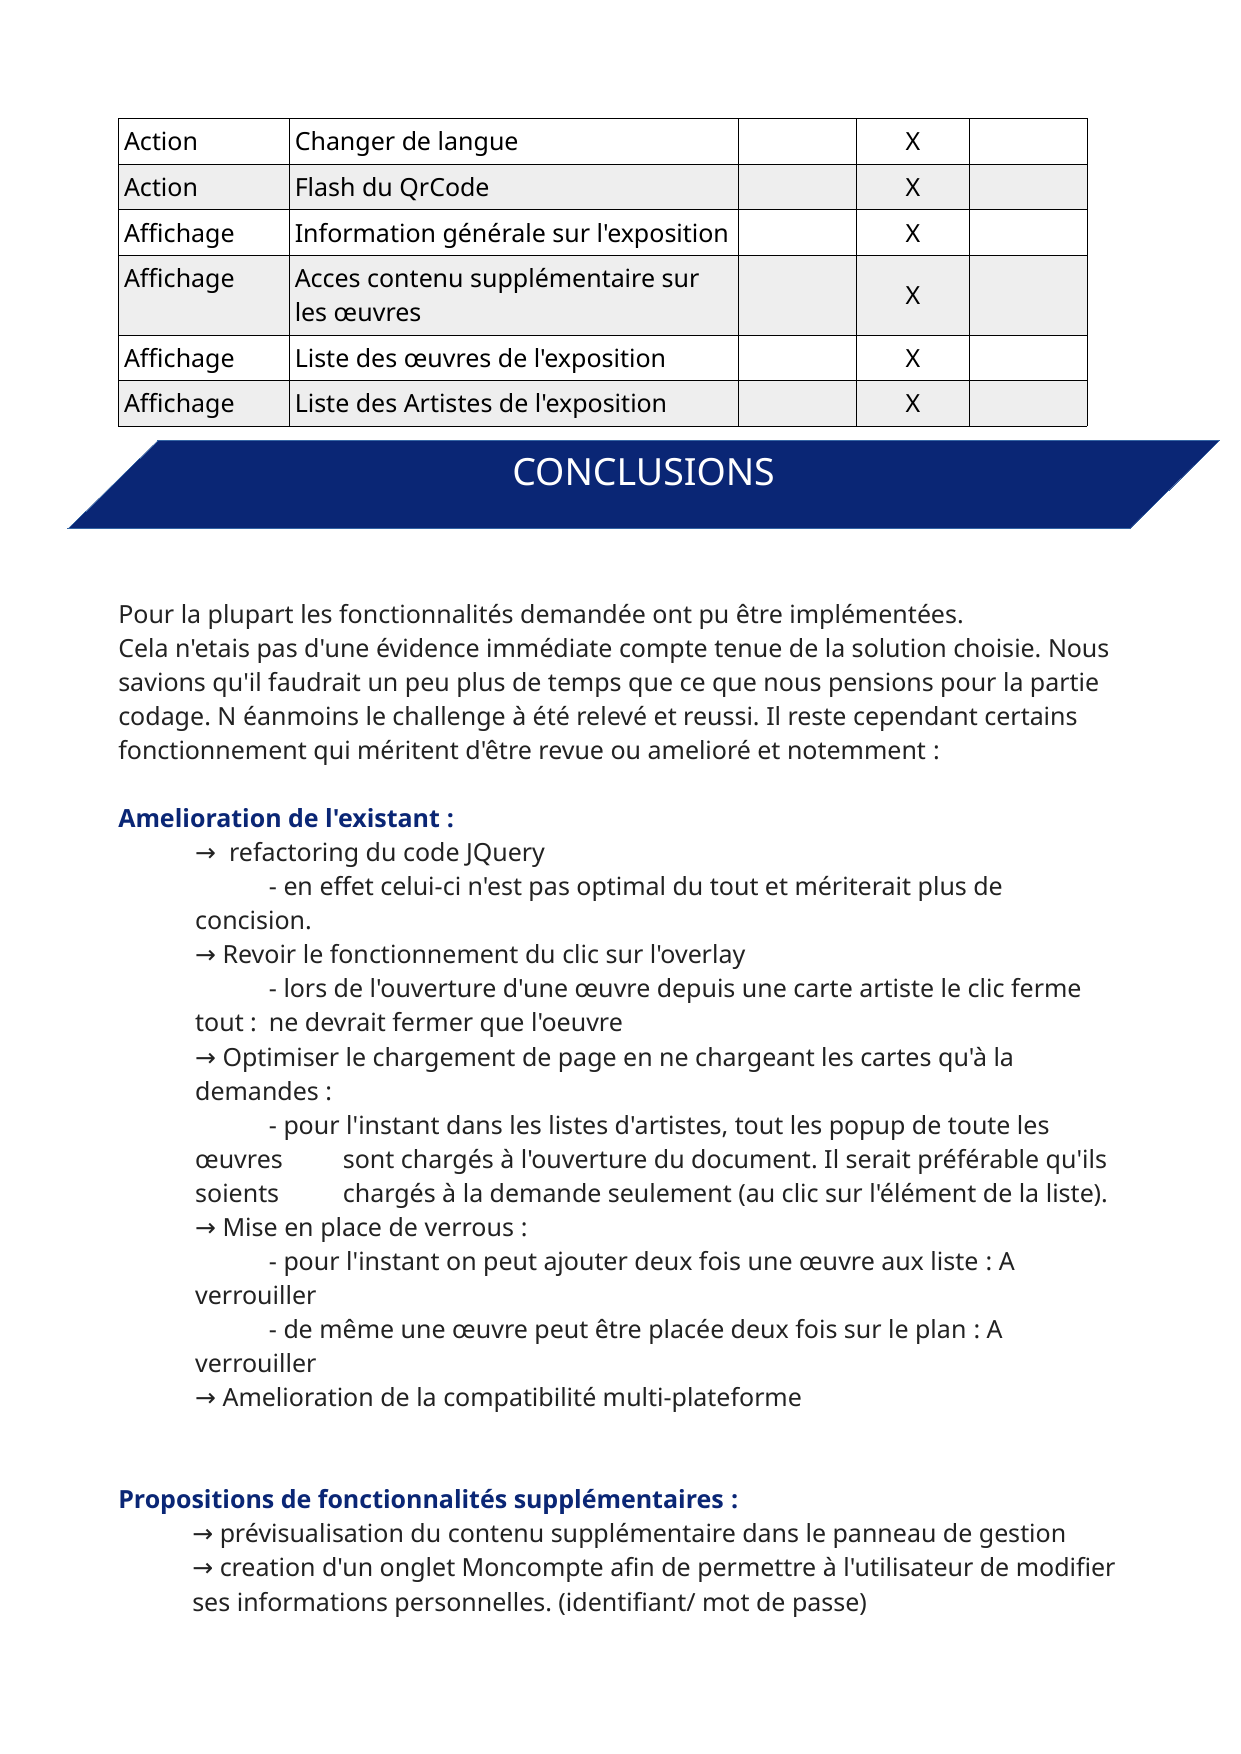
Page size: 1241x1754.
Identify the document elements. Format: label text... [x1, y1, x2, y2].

table_cell Action [119, 165, 289, 209]
table_cell Affichage [119, 336, 289, 380]
table_cell [970, 381, 1087, 426]
table_cell [970, 165, 1087, 209]
table_cell Action [119, 119, 289, 164]
table_cell Liste des Artistes de l'exposition [290, 381, 738, 426]
text - en effet celui-ci n'est pas optimal du tout et mériterait plus de concision. [195, 869, 1122, 937]
table_cell [739, 256, 856, 335]
table_cell [970, 210, 1087, 255]
table_cell X [857, 336, 969, 380]
text - de même une œuvre peut être placée deux fois sur le plan : A verrouiller [195, 1312, 1122, 1380]
text Pour la plupart les fonctionnalités demandée ont pu être implémentées. [118, 596, 1122, 630]
text → Amelioration de la compatibilité multi-plateforme [195, 1380, 1122, 1414]
text - pour l'instant on peut ajouter deux fois une œuvre aux liste : A verrouiller [195, 1243, 1122, 1312]
table_cell [739, 381, 856, 426]
table_cell Changer de langue [290, 119, 738, 164]
table_cell [739, 119, 856, 164]
text Cela n'etais pas d'une évidence immédiate compte tenue de la solution choisie. Nous savions qu'il faudrait un peu plus de temps que ce que nous pensions pour la partie codage. N éanmoins le challenge à été relevé et reussi. Il reste cependant certains fonctionnement qui méritent d'être revue ou amelioré et notemment : [118, 630, 1122, 767]
table_cell X [857, 165, 969, 209]
table_cell [739, 165, 856, 209]
text → prévisualisation du contenu supplémentaire dans le panneau de gestion [118, 1516, 1122, 1550]
text → creation d'un onglet Moncompte afin de permettre à l'utilisateur de modifier ses informations personnelles. (identifiant/ mot de passe) [118, 1550, 1122, 1618]
text → Revoir le fonctionnement du clic sur l'overlay [195, 937, 1122, 971]
table_cell Affichage [119, 256, 289, 335]
table_cell [970, 256, 1087, 335]
text - pour l'instant dans les listes d'artistes, tout les popup de toute les œuvres sont chargés à l'ouverture du document. Il serait préférable qu'ils soients chargés à la demande seulement (au clic sur l'élément de la liste). [195, 1107, 1122, 1209]
text - lors de l'ouverture d'une œuvre depuis une carte artiste le clic ferme tout : ne devrait fermer que l'oeuvre [195, 971, 1122, 1039]
table_cell [739, 336, 856, 380]
text → Mise en place de verrous : [195, 1209, 1122, 1243]
table_cell Information générale sur l'exposition [290, 210, 738, 255]
text → Optimiser le chargement de page en ne chargeant les cartes qu'à la demandes : [195, 1039, 1122, 1107]
table_cell [739, 210, 856, 255]
table_cell X [857, 256, 969, 335]
table_cell Liste des œuvres de l'exposition [290, 336, 738, 380]
table_cell X [857, 210, 969, 255]
table_cell Affichage [119, 381, 289, 426]
table_cell [970, 336, 1087, 380]
table_cell X [857, 119, 969, 164]
table_cell Affichage [119, 210, 289, 255]
text → refactoring du code JQuery [195, 835, 1122, 869]
table_cell Flash du QrCode [290, 165, 738, 209]
table_cell Acces contenu supplémentaire sur les œuvres [290, 256, 738, 335]
table_cell [970, 119, 1087, 164]
table_cell X [857, 381, 969, 426]
text Propositions de fonctionnalités supplémentaires : [118, 1482, 1122, 1516]
text Amelioration de l'existant : [118, 801, 1122, 835]
